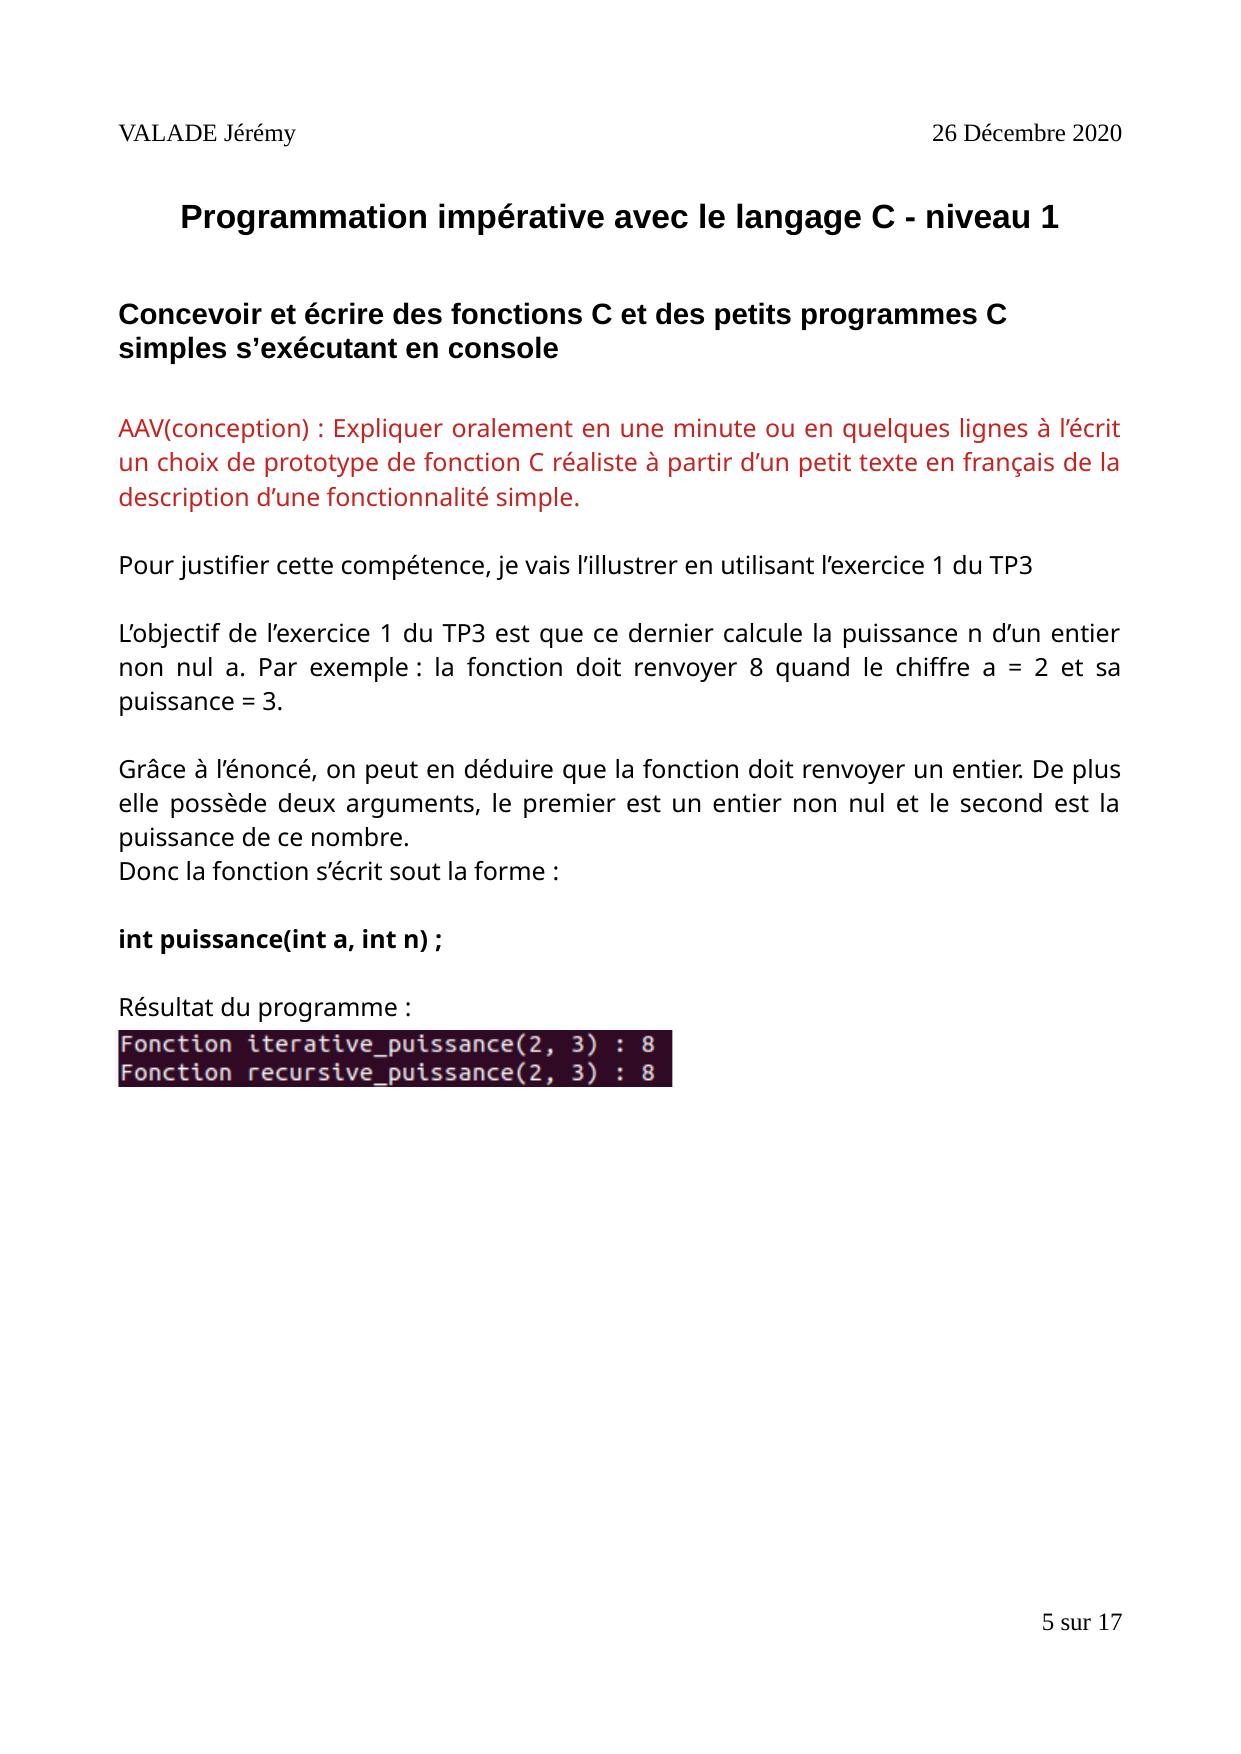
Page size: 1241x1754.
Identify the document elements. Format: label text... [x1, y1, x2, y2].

text Grâce à l’énoncé, on peut en déduire que la fonction doit renvoyer un entier. De plus elle possède deux arguments, le premier est un entier non nul et le second est la puissance de ce nombre. [118, 752, 1122, 854]
subtitle Concevoir et écrire des fonctions C et des petits programmes C simples s’exécutant en console [118, 297, 1122, 364]
text L’objectif de l’exercice 1 du TP3 est que ce dernier calcule la puissance n d’un entier non nul a. Par exemple : la fonction doit renvoyer 8 quand le chiffre a = 2 et sa puissance = 3. [118, 615, 1122, 718]
picture [114, 1030, 673, 1087]
subtitle Programmation impérative avec le langage C - niveau 1 [118, 197, 1122, 236]
text Donc la fonction s’écrit sout la forme : [118, 854, 1122, 888]
text AAV(conception) : Expliquer oralement en une minute ou en quelques lignes à l’écrit un choix de prototype de fonction C réaliste à partir d’un petit texte en français de la description d’une fonctionnalité simple. [118, 411, 1122, 513]
text Résultat du programme : [118, 990, 1122, 1024]
text int puissance(int a, int n) ; [118, 922, 1122, 956]
text Pour justifier cette compétence, je vais l’illustrer en utilisant l’exercice 1 du TP3 [118, 547, 1122, 581]
